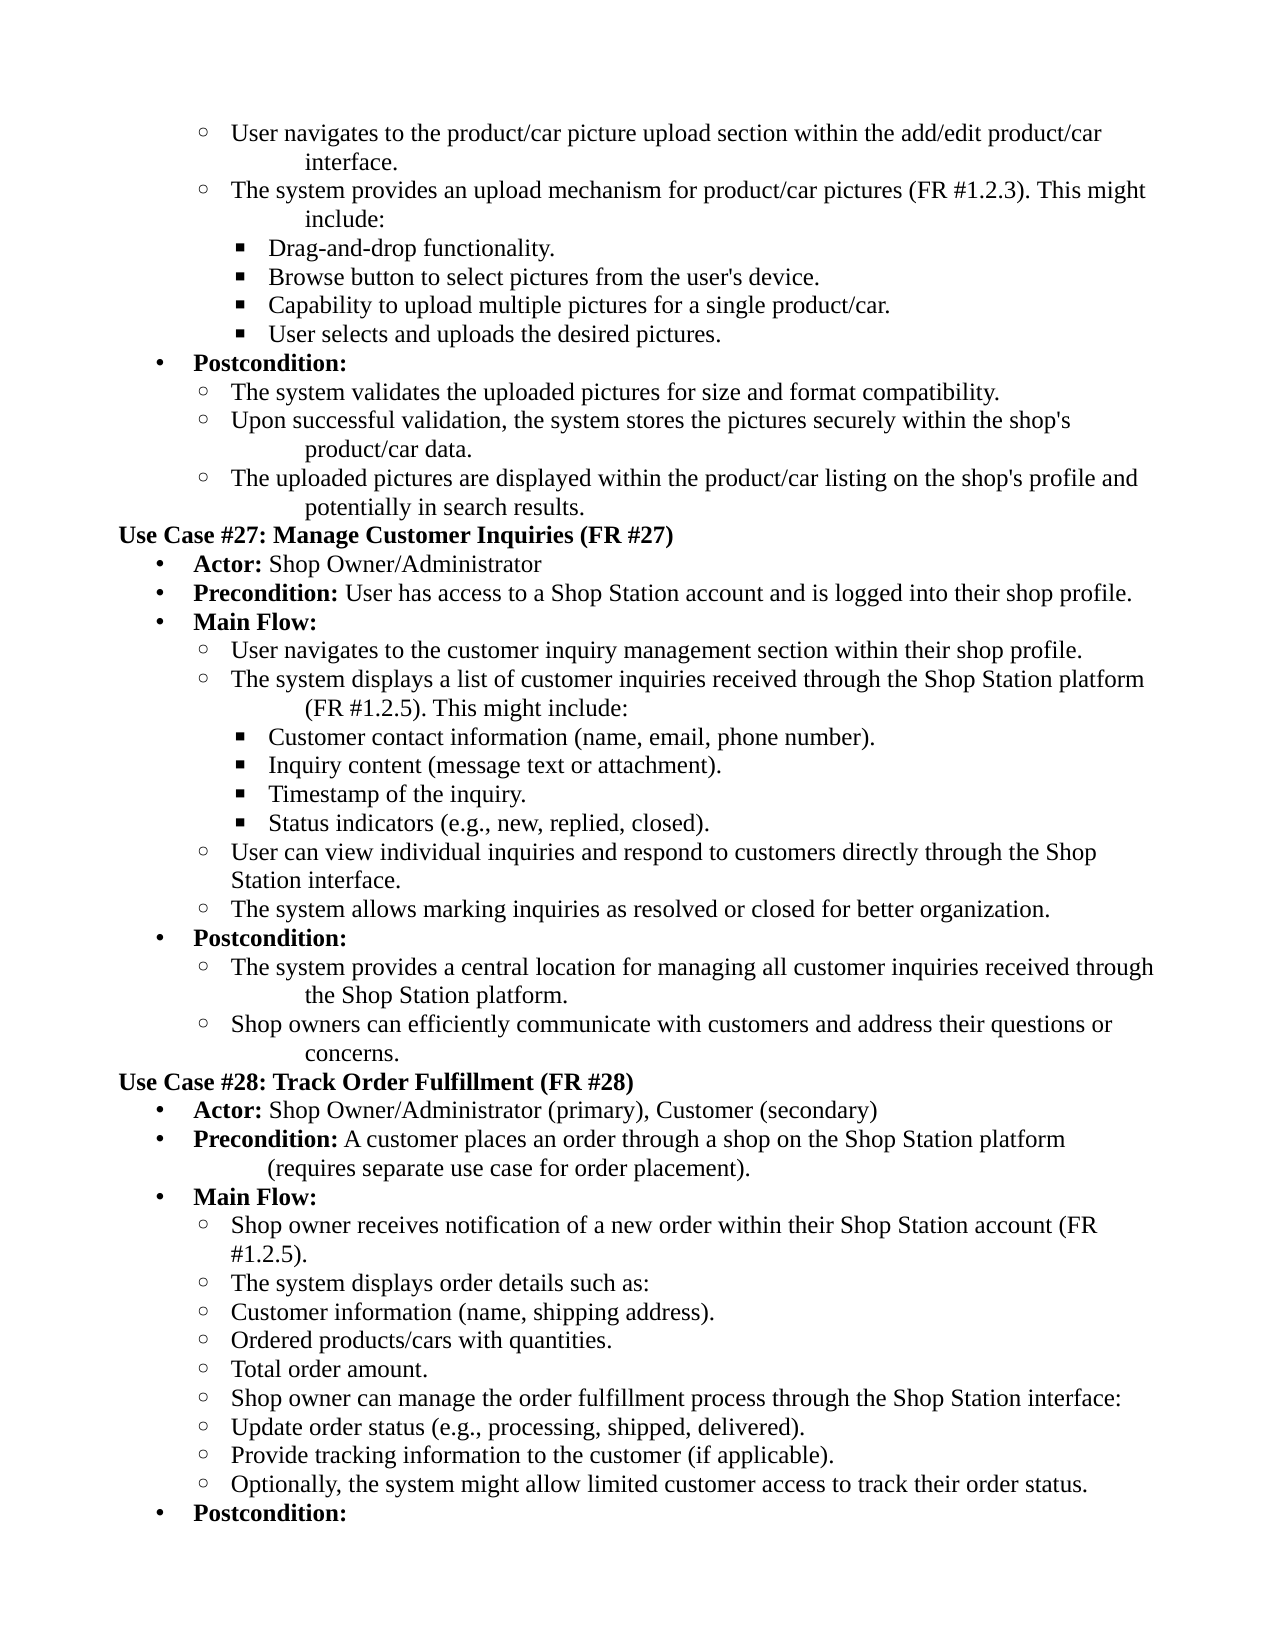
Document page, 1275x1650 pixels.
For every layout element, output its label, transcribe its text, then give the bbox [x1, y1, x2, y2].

list Shop owners can efficiently communicate with customers and address their questions or concerns. [193, 1009, 1157, 1067]
list Precondition: User has access to a Shop Station account and is logged into their shop profile. [156, 578, 1157, 607]
list Inquiry content (message text or attachment). [231, 751, 1157, 779]
list The uploaded pictures are displayed within the product/car listing on the shop's profile and potentially in search results. [193, 463, 1157, 521]
list Postcondition: [156, 1498, 1157, 1527]
list The system allows marking inquiries as resolved or closed for better organization. [193, 894, 1157, 923]
list Browse button to select pictures from the user's device. [231, 262, 1157, 291]
list Ordered products/cars with quantities. [193, 1326, 1157, 1354]
list The system provides a central location for managing all customer inquiries received through the Shop Station platform. [193, 952, 1157, 1009]
list Timestamp of the inquiry. [231, 779, 1157, 808]
list User can view individual inquiries and respond to customers directly through the Shop Station interface. [193, 837, 1157, 894]
list Precondition: A customer places an order through a shop on the Shop Station platform (requires separate use case for order placement). [156, 1124, 1157, 1182]
text Use Case #27: Manage Customer Inquiries (FR #27) [118, 521, 1157, 549]
list Postcondition: [156, 348, 1157, 377]
list Actor: Shop Owner/Administrator [156, 549, 1157, 578]
text Use Case #28: Track Order Fulfillment (FR #28) [118, 1067, 1157, 1096]
list Update order status (e.g., processing, shipped, delivered). [193, 1412, 1157, 1441]
list Shop owner can manage the order fulfillment process through the Shop Station interface: [193, 1383, 1157, 1412]
list Drag-and-drop functionality. [231, 233, 1157, 262]
list Postcondition: [156, 923, 1157, 952]
list The system displays a list of customer inquiries received through the Shop Station platform (FR #1.2.5). This might include: [193, 664, 1157, 722]
list Upon successful validation, the system stores the pictures securely within the shop's product/car data. [193, 406, 1157, 463]
list User selects and uploads the desired pictures. [231, 319, 1157, 348]
list The system displays order details such as: [193, 1268, 1157, 1297]
list The system provides an upload mechanism for product/car pictures (FR #1.2.3). This might include: [193, 176, 1157, 233]
list User navigates to the product/car picture upload section within the add/edit product/car interface. [193, 118, 1157, 176]
list Main Flow: [156, 607, 1157, 636]
list Provide tracking information to the customer (if applicable). [193, 1441, 1157, 1469]
list Optionally, the system might allow limited customer access to track their order status. [193, 1469, 1157, 1498]
list Shop owner receives notification of a new order within their Shop Station account (FR #1.2.5). [193, 1211, 1157, 1268]
list Status indicators (e.g., new, replied, closed). [231, 808, 1157, 837]
list Main Flow: [156, 1182, 1157, 1211]
list Customer contact information (name, email, phone number). [231, 722, 1157, 751]
list Capability to upload multiple pictures for a single product/car. [231, 291, 1157, 319]
list Actor: Shop Owner/Administrator (primary), Customer (secondary) [156, 1096, 1157, 1124]
list Total order amount. [193, 1354, 1157, 1383]
list Customer information (name, shipping address). [193, 1297, 1157, 1326]
list User navigates to the customer inquiry management section within their shop profile. [193, 636, 1157, 664]
list The system validates the uploaded pictures for size and format compatibility. [193, 377, 1157, 406]
